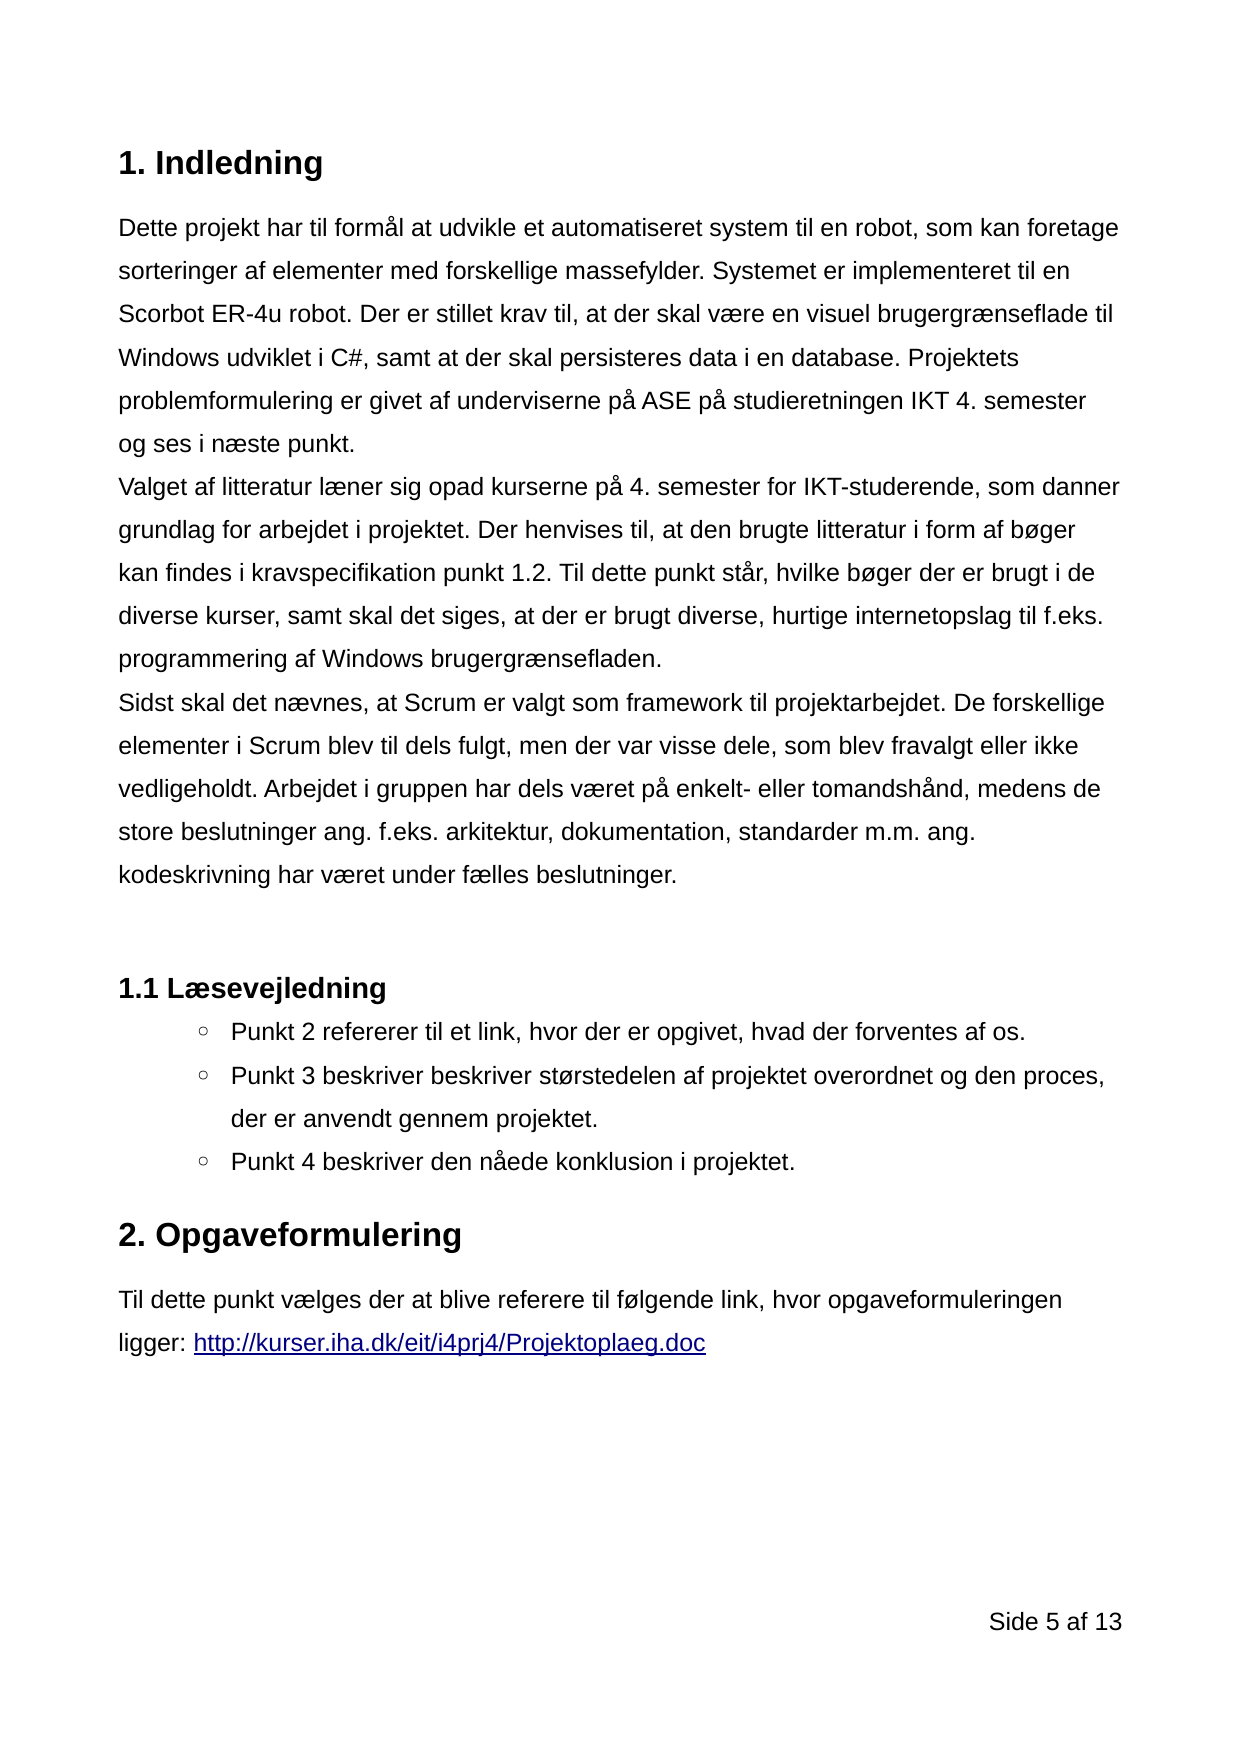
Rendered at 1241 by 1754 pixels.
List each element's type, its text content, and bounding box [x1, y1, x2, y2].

list Punkt 4 beskriver den nåede konklusion i projektet. [193, 1147, 1122, 1176]
text Sidst skal det nævnes, at Scrum er valgt som framework til projektarbejdet. De forskellige elementer i Scrum blev til dels fulgt, men der var visse dele, som blev fravalgt eller ikke vedligeholdt. Arbejdet i gruppen har dels været på enkelt- eller tomandshånd, medens de store beslutninger ang. f.eks. arkitektur, dokumentation, standarder m.m. ang. kodeskrivning har været under fælles beslutninger. [118, 688, 1122, 889]
text Valget af litteratur læner sig opad kurserne på 4. semester for IKT-studerende, som danner grundlag for arbejdet i projektet. Der henvises til, at den brugte litteratur i form af bøger kan findes i kravspecifikation punkt 1.2. Til dette punkt står, hvilke bøger der er brugt i de diverse kurser, samt skal det siges, at der er brugt diverse, hurtige internetopslag til f.eks. programmering af Windows brugergrænsefladen. [118, 472, 1122, 673]
text Til dette punkt vælges der at blive referere til følgende link, hvor opgaveformuleringen ligger: http://kurser.iha.dk/eit/i4prj4/Projektoplaeg.doc [118, 1285, 1122, 1357]
list Punkt 3 beskriver beskriver størstedelen af projektet overordnet og den proces, der er anvendt gennem projektet. [193, 1061, 1122, 1133]
subtitle 1. Indledning [118, 143, 1122, 182]
subtitle 2. Opgaveformulering [118, 1215, 1122, 1254]
text Dette projekt har til formål at udvikle et automatiseret system til en robot, som kan foretage sorteringer af elementer med forskellige massefylder. Systemet er implementeret til en Scorbot ER-4u robot. Der er stillet krav til, at der skal være en visuel brugergrænseflade til Windows udviklet i C#, samt at der skal persisteres data i en database. Projektets problemformulering er givet af underviserne på ASE på studieretningen IKT 4. semester og ses i næste punkt. [118, 213, 1122, 458]
subtitle 1.1 Læsevejledning [118, 971, 1122, 1005]
list Punkt 2 refererer til et link, hvor der er opgivet, hvad der forventes af os. [193, 1017, 1122, 1046]
